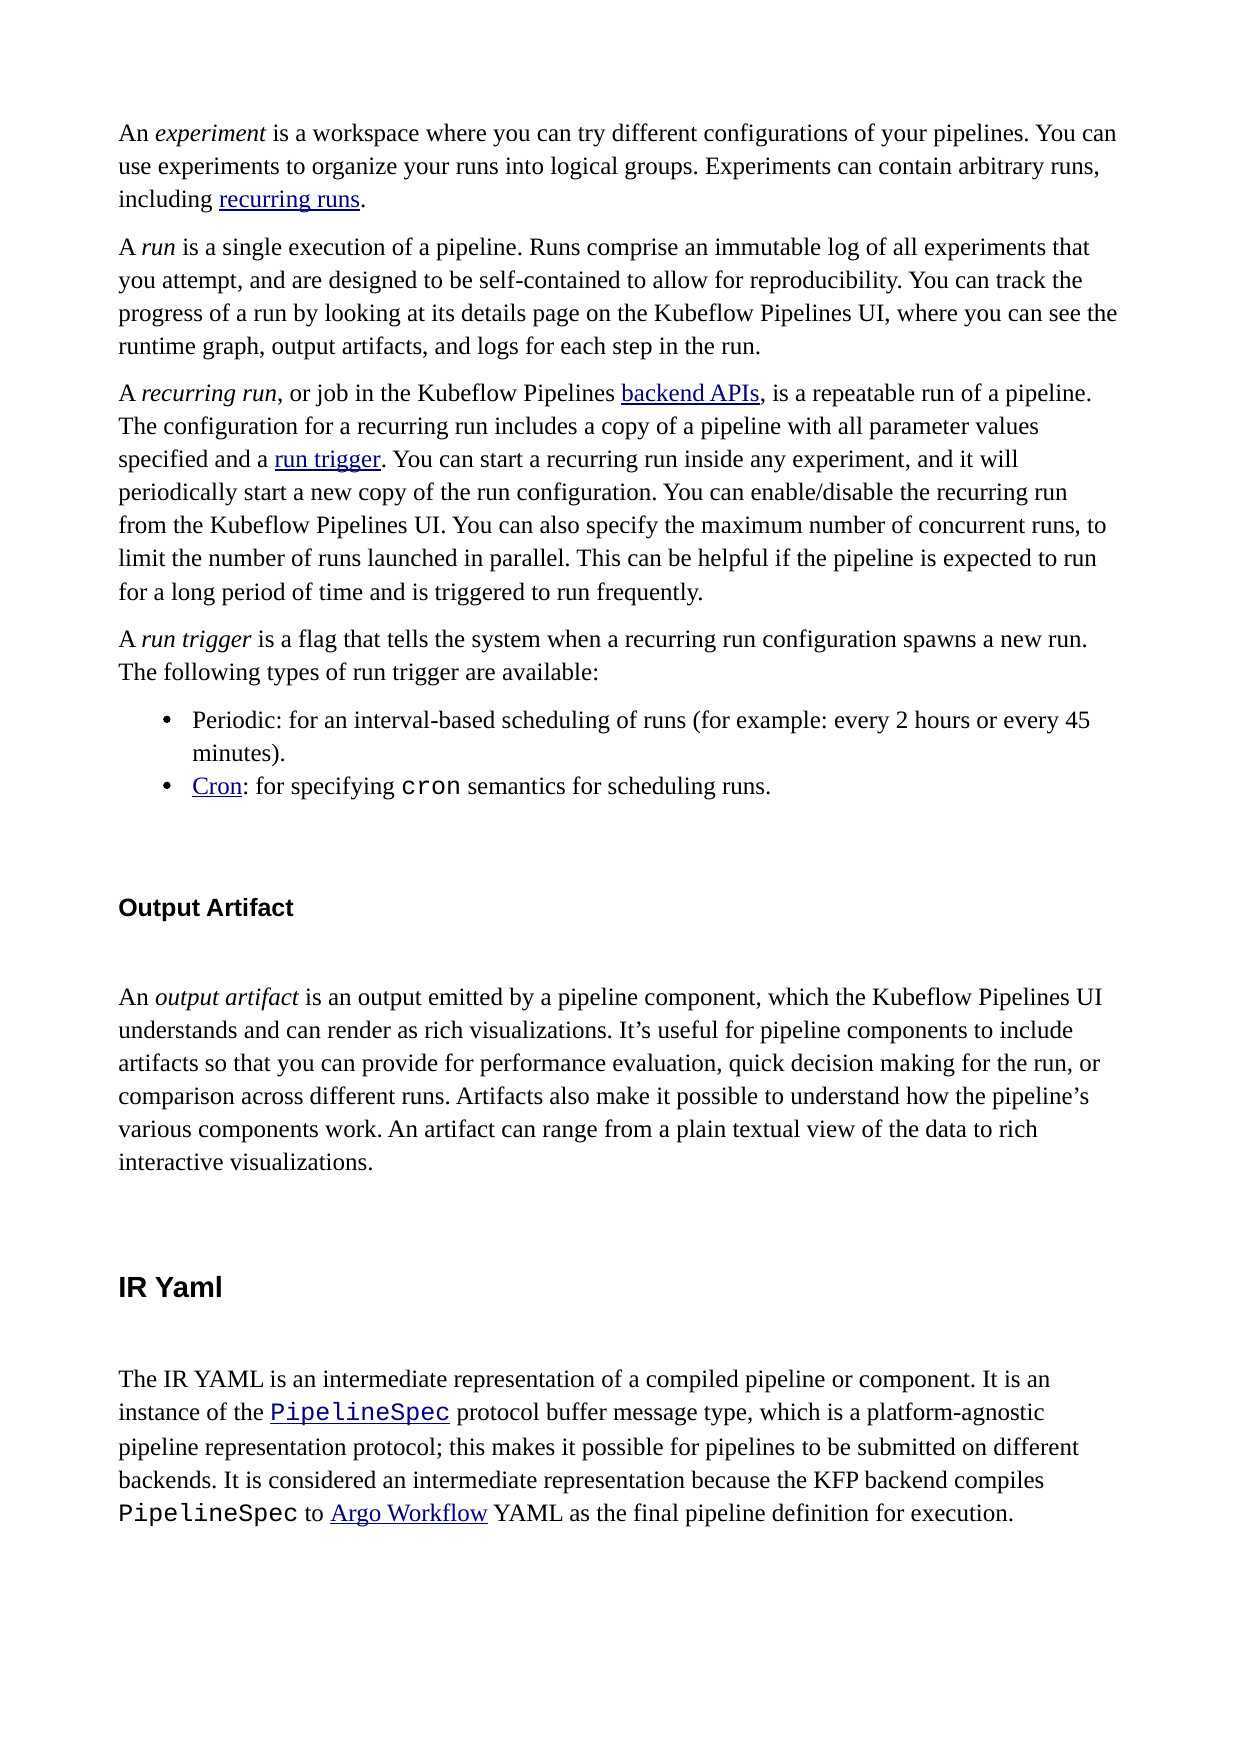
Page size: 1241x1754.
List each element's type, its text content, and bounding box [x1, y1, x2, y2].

subtitle IR Yaml [118, 1270, 1122, 1304]
text An experiment is a workspace where you can try different configurations of your pipelines. You can use experiments to organize your runs into logical groups. Experiments can contain arbitrary runs, including recurring runs. [118, 118, 1122, 213]
list Periodic: for an interval-based scheduling of runs (for example: every 2 hours or every 45 minutes). [162, 705, 1122, 767]
text A run is a single execution of a pipeline. Runs comprise an immutable log of all experiments that you attempt, and are designed to be self-contained to allow for reproducibility. You can track the progress of a run by looking at its details page on the Kubeflow Pipelines UI, where you can see the runtime graph, output artifacts, and logs for each step in the run. [118, 232, 1122, 359]
text A run trigger is a flag that tells the system when a recurring run configuration spawns a new run. The following types of run trigger are available: [118, 624, 1122, 686]
subtitle Output Artifact [118, 893, 1122, 922]
text The IR YAML is an intermediate representation of a compiled pipeline or component. It is an instance of the PipelineSpec protocol buffer message type, which is a platform-agnostic pipeline representation protocol; this makes it possible for pipelines to be submitted on different backends. It is considered an intermediate representation because the KFP backend compiles PipelineSpec to Argo Workflow YAML as the final pipeline definition for execution. [118, 1364, 1122, 1529]
text A recurring run, or job in the Kubeflow Pipelines backend APIs, is a repeatable run of a pipeline. The configuration for a recurring run includes a copy of a pipeline with all parameter values specified and a run trigger. You can start a recurring run inside any experiment, and it will periodically start a new copy of the run configuration. You can enable/disable the recurring run from the Kubeflow Pipelines UI. You can also specify the maximum number of concurrent runs, to limit the number of runs launched in parallel. This can be helpful if the pipeline is expected to run for a long period of time and is triggered to run frequently. [118, 378, 1122, 605]
text An output artifact is an output emitted by a pipeline component, which the Kubeflow Pipelines UI understands and can render as rich visualizations. It’s useful for pipeline components to include artifacts so that you can provide for performance evaluation, quick decision making for the run, or comparison across different runs. Artifacts also make it possible to understand how the pipeline’s various components work. An artifact can range from a plain textual view of the data to rich interactive visualizations. [118, 982, 1122, 1176]
list Cron: for specifying cron semantics for scheduling runs. [162, 771, 1122, 802]
